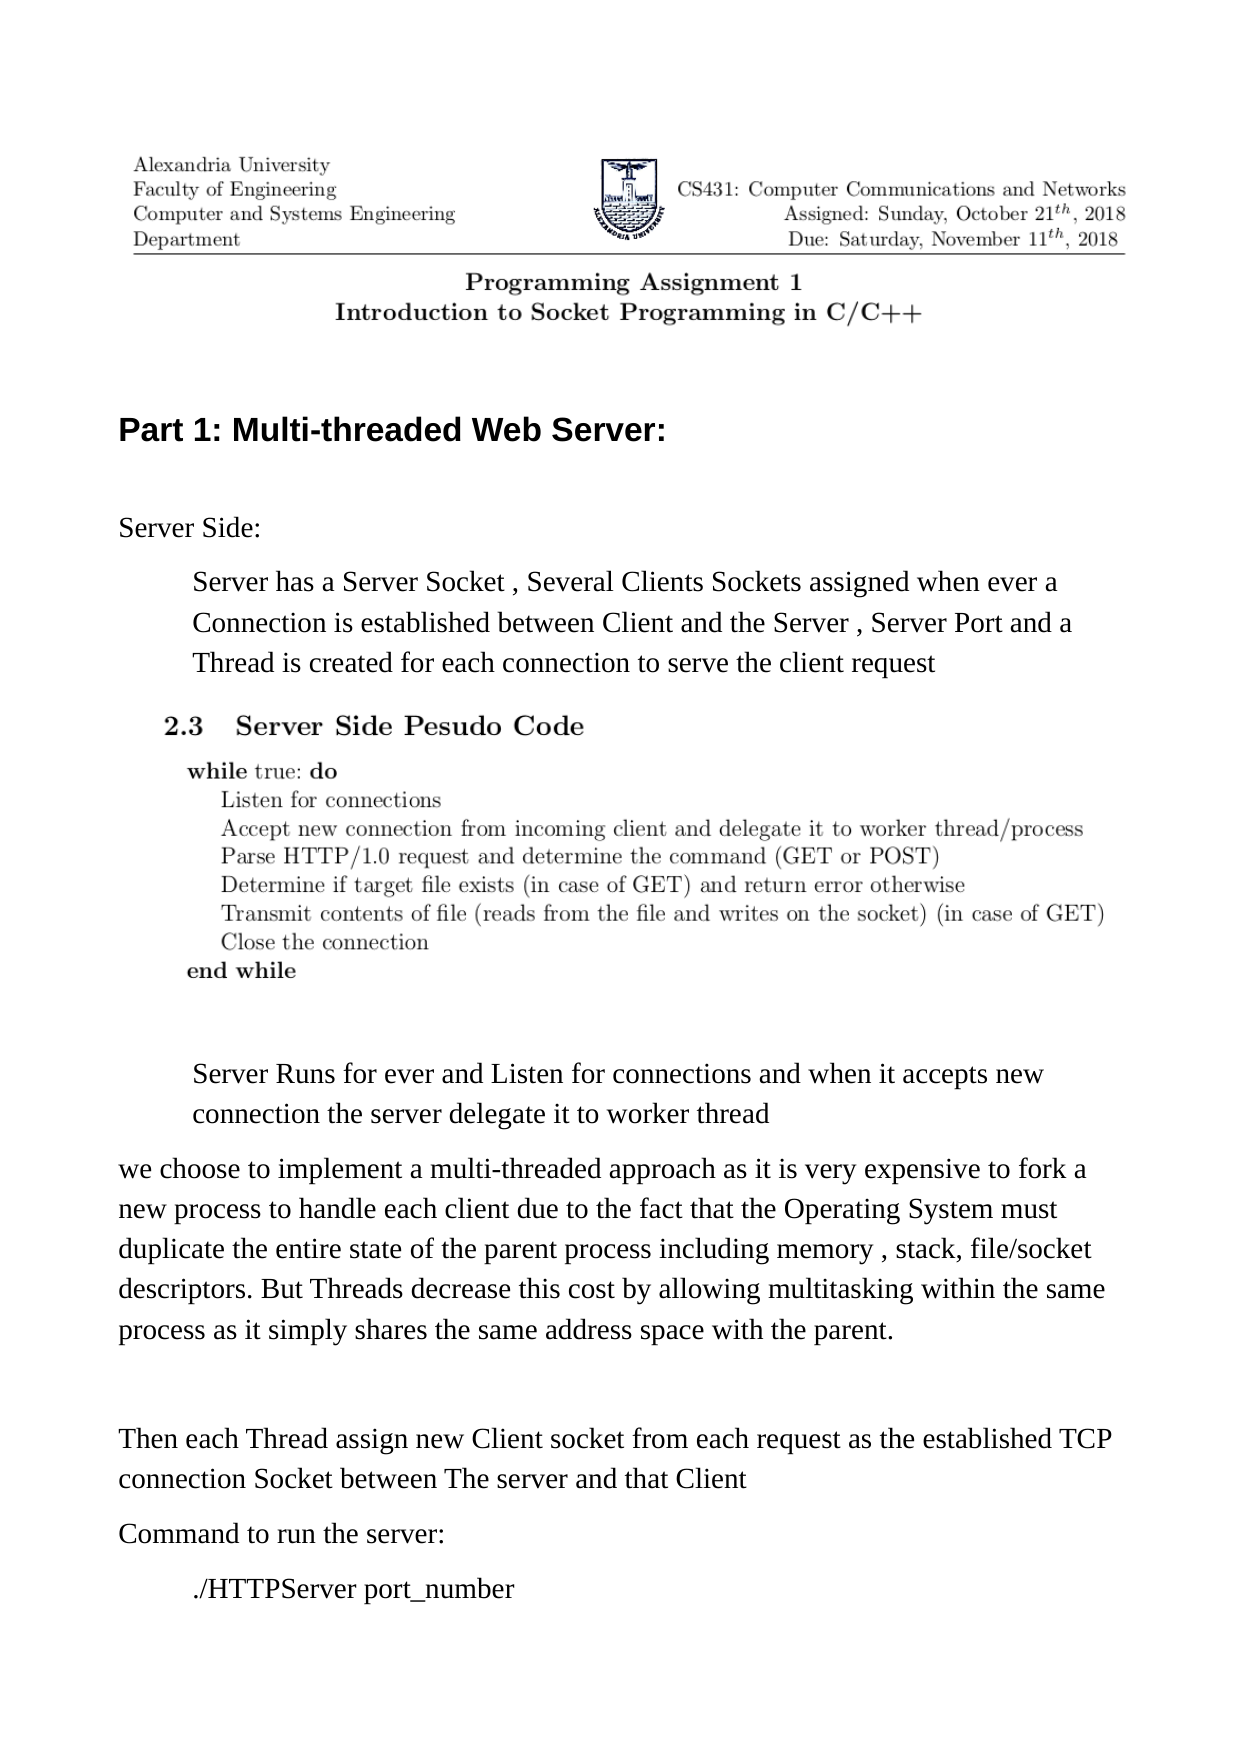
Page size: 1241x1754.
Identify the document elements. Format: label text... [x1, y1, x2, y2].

picture [92, 118, 1148, 360]
text Server has a Server Socket , Several Clients Sockets assigned when ever a Connection is established between Client and the Server , Server Port and a Thread is created for each connection to serve the client request [118, 564, 1122, 678]
text Command to run the server: [118, 1516, 1122, 1550]
text Server Side: [118, 510, 1122, 543]
picture [118, 699, 1123, 995]
text ./HTTPServer port_number [118, 1571, 1122, 1605]
text we choose to implement a multi-threaded approach as it is very expensive to fork a new process to handle each client due to the fact that the Operating System must duplicate the entire state of the parent process including memory , stack, file/socket descriptors. But Threads decrease this cost by allowing multitasking within the same process as it simply shares the same address space with the parent. [118, 1151, 1122, 1345]
text Then each Thread assign new Client socket from each request as the established TCP connection Socket between The server and that Client [118, 1421, 1122, 1495]
subtitle Part 1: Multi-threaded Web Server: [118, 409, 1122, 448]
text Server Runs for ever and Listen for connections and when it accepts new connection the server delegate it to worker thread [118, 1056, 1122, 1130]
